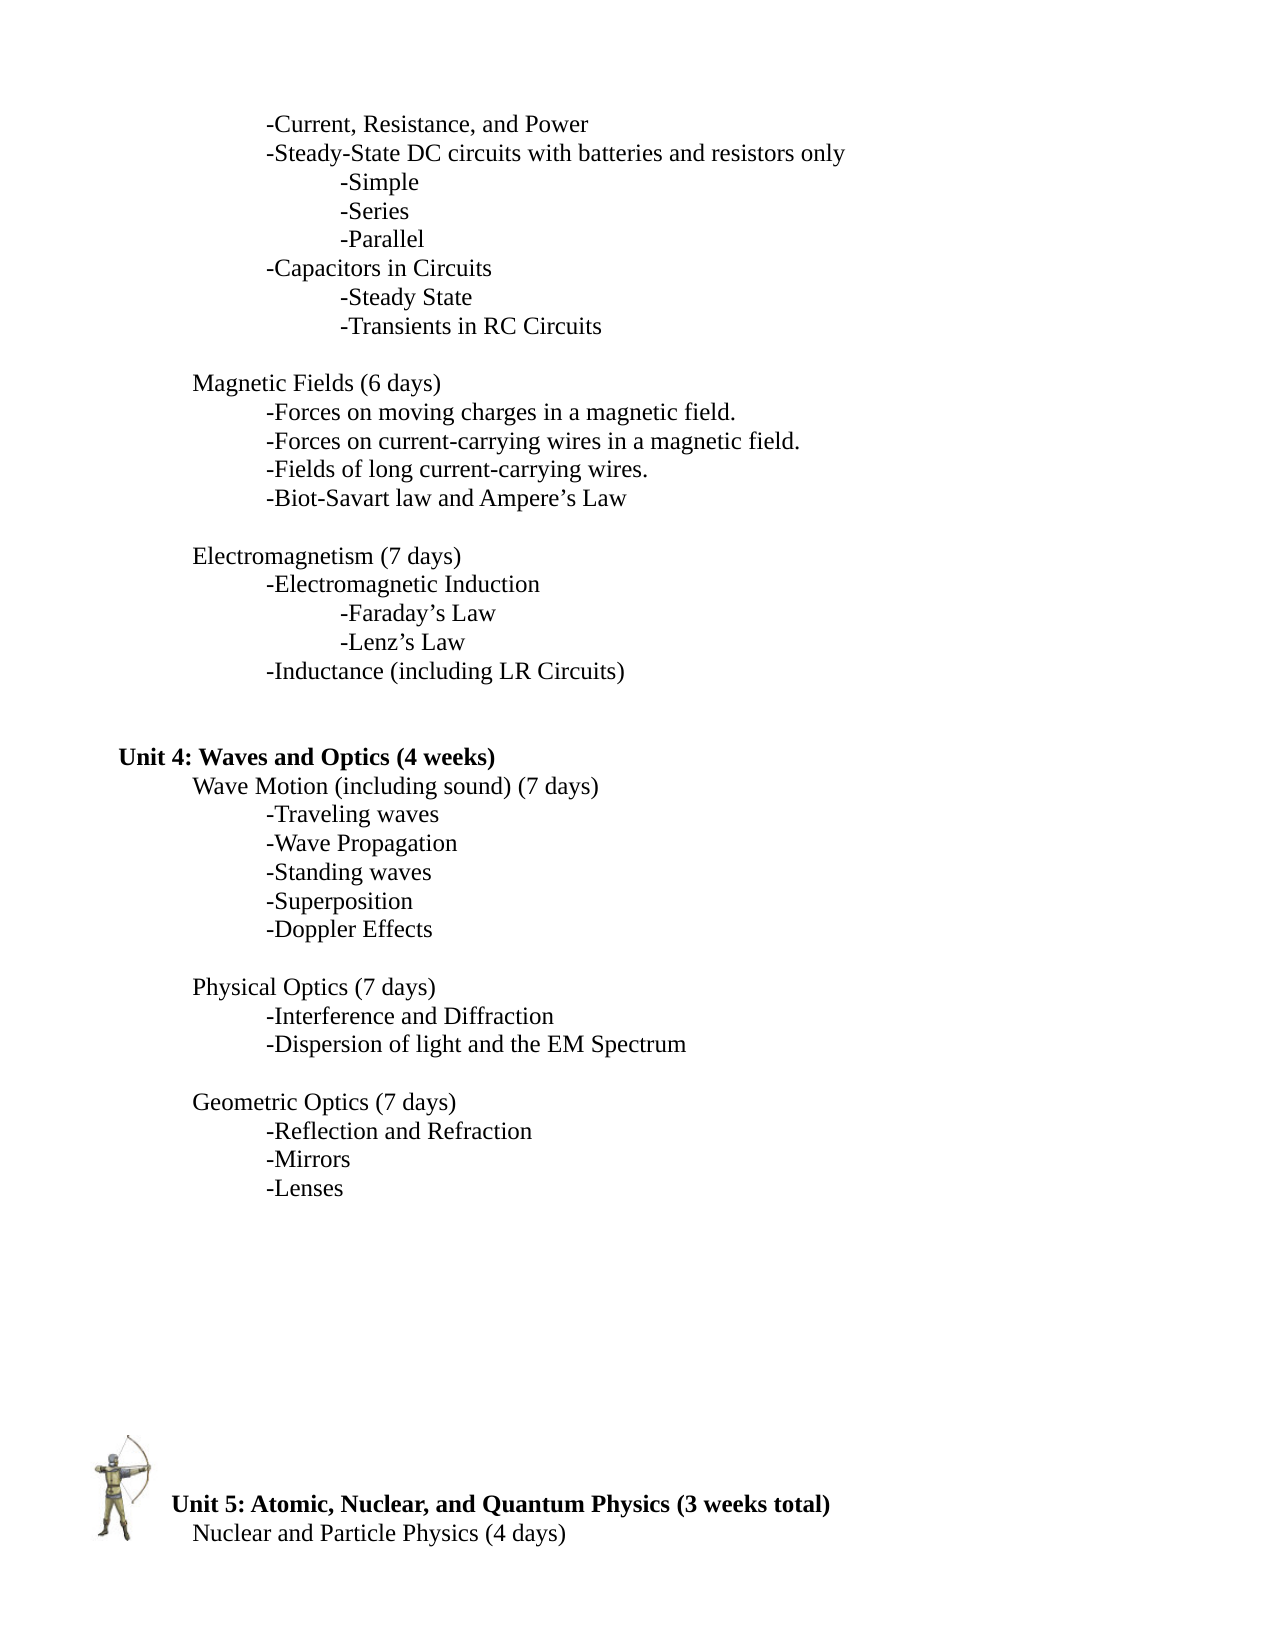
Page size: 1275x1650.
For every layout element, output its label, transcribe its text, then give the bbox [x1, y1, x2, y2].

text Wave Motion (including sound) (7 days) [118, 771, 1157, 799]
text -Steady State [118, 282, 1157, 311]
text -Doppler Effects [118, 914, 1157, 943]
text -Forces on moving charges in a magnetic field. [118, 397, 1157, 426]
text -Fields of long current-carrying wires. [118, 454, 1157, 483]
text Physical Optics (7 days) [118, 972, 1157, 1001]
text -Wave Propagation [118, 828, 1157, 857]
text -Standing waves [118, 857, 1157, 886]
text -Lenz’s Law [118, 627, 1157, 656]
text Geometric Optics (7 days) [118, 1087, 1157, 1116]
text -Parallel [118, 224, 1157, 253]
text -Capacitors in Circuits [118, 253, 1157, 282]
text -Faraday’s Law [118, 598, 1157, 627]
text Unit 4: Waves and Optics (4 weeks) [118, 742, 1157, 771]
text -Reflection and Refraction [118, 1116, 1157, 1144]
text -Inductance (including LR Circuits) [118, 656, 1157, 684]
text -Lenses [118, 1173, 1157, 1202]
text -Simple [118, 167, 1157, 196]
text -Transients in RC Circuits [118, 311, 1157, 339]
text -Traveling waves [118, 799, 1157, 828]
text -Steady-State DC circuits with batteries and resistors only [118, 138, 1157, 167]
text -Interference and Diffraction [118, 1001, 1157, 1029]
text Unit 5: Atomic, Nuclear, and Quantum Physics (3 weeks total) [172, 1489, 1157, 1518]
text -Current, Resistance, and Power [118, 109, 1157, 138]
text -Series [118, 196, 1157, 224]
text -Superposition [118, 886, 1157, 914]
text -Dispersion of light and the EM Spectrum [118, 1029, 1157, 1058]
picture [74, 1435, 172, 1541]
text -Forces on current-carrying wires in a magnetic field. [118, 426, 1157, 454]
text Nuclear and Particle Physics (4 days) [118, 1518, 1157, 1547]
text -Mirrors [118, 1144, 1157, 1173]
text Magnetic Fields (6 days) [118, 368, 1157, 397]
text -Biot-Savart law and Ampere’s Law [118, 483, 1157, 512]
text Electromagnetism (7 days) [118, 541, 1157, 569]
text -Electromagnetic Induction [118, 569, 1157, 598]
